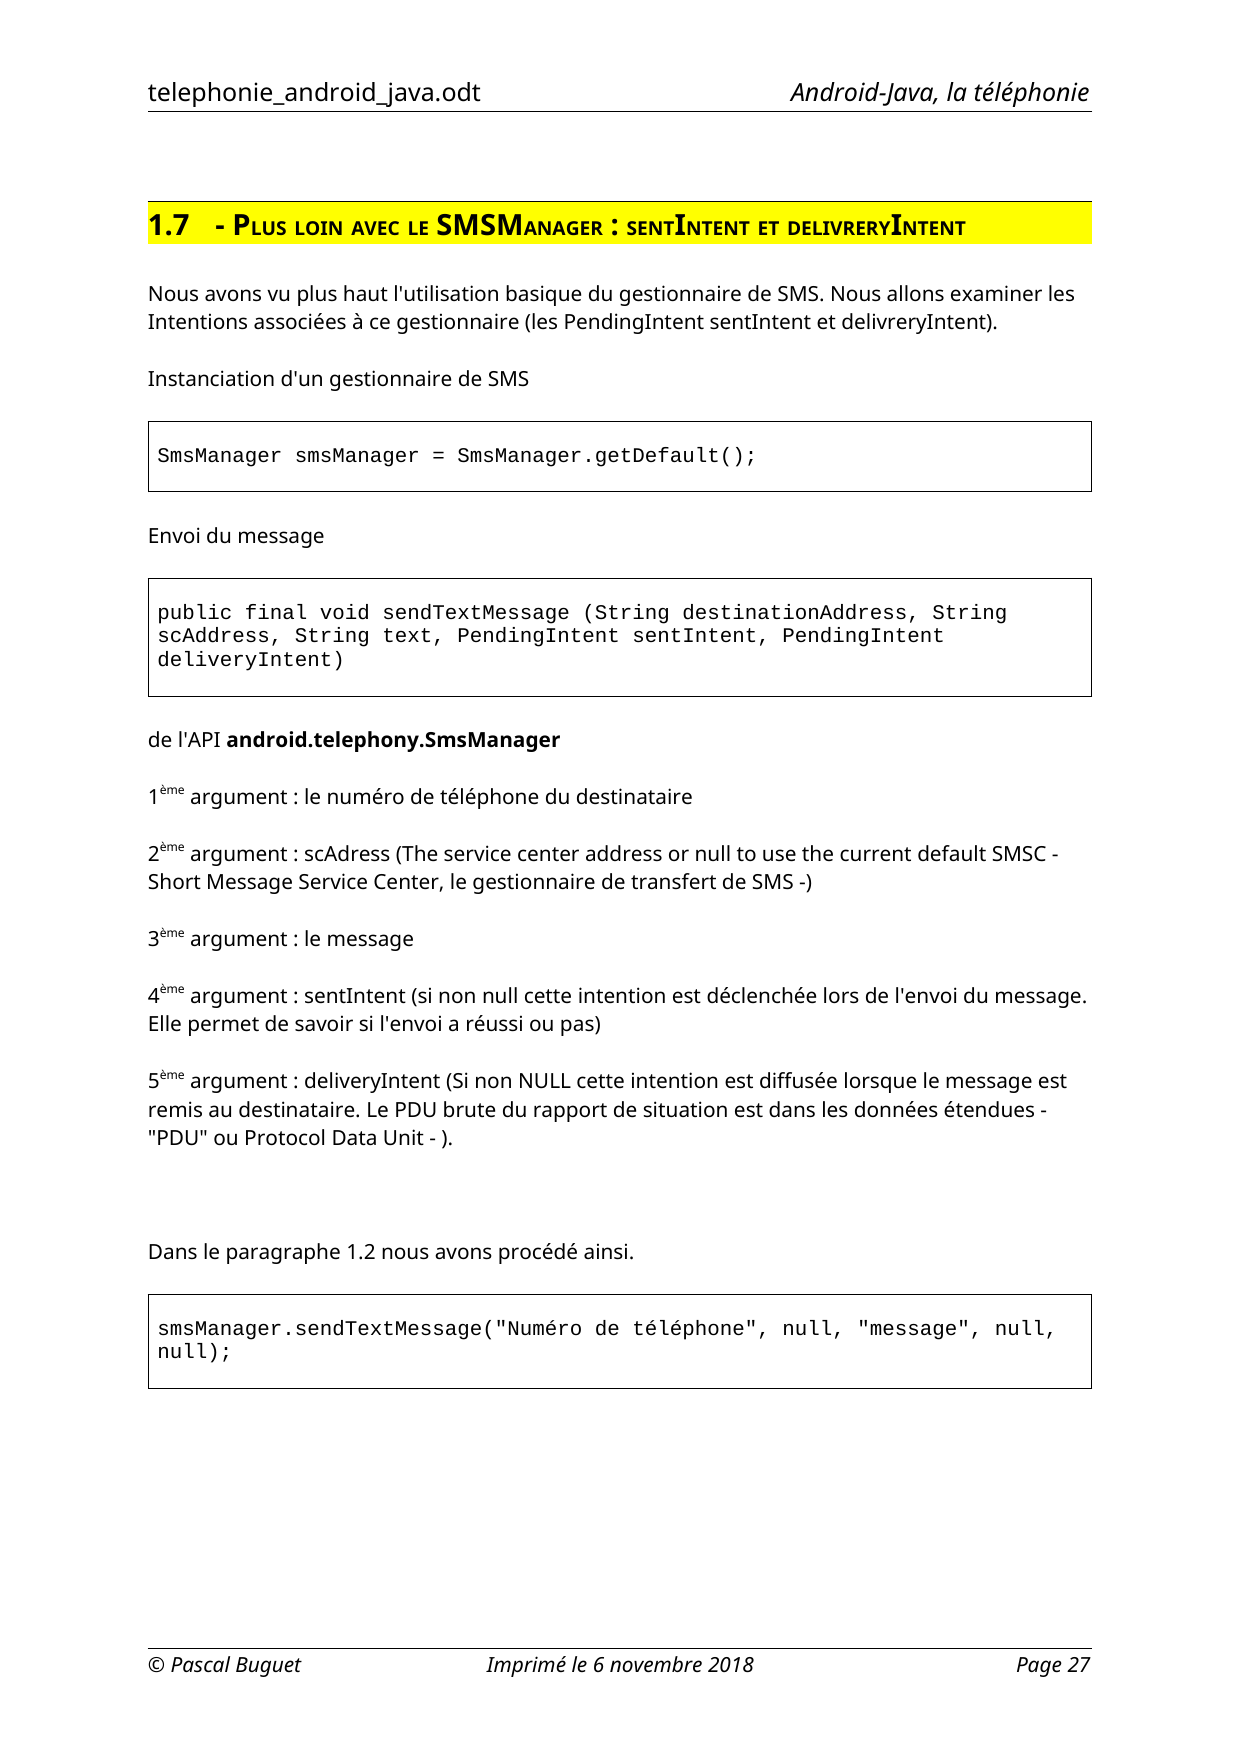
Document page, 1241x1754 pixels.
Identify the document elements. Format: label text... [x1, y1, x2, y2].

text 5ème argument : deliveryIntent (Si non NULL cette intention est diffusée lorsque le message est remis au destinataire. Le PDU brute du rapport de situation est dans les données étendues - "PDU" ou Protocol Data Unit - ). [148, 1066, 1092, 1152]
text 1ème argument : le numéro de téléphone du destinataire [148, 782, 1092, 810]
text SmsManager smsManager = SmsManager.getDefault(); [149, 422, 1091, 491]
text 4ème argument : sentIntent (si non null cette intention est déclenchée lors de l'envoi du message. Elle permet de savoir si l'envoi a réussi ou pas) [148, 981, 1092, 1038]
text smsManager.sendTextMessage("Numéro de téléphone", null, "message", null, null); [149, 1295, 1091, 1388]
text 3ème argument : le message [148, 924, 1092, 952]
text Envoi du message [148, 521, 1092, 549]
text Nous avons vu plus haut l'utilisation basique du gestionnaire de SMS. Nous allons examiner les Intentions associées à ce gestionnaire (les PendingIntent sentIntent et delivreryIntent). [148, 279, 1092, 336]
text Instanciation d'un gestionnaire de SMS [148, 364, 1092, 392]
text de l'API android.telephony.SmsManager [148, 725, 1092, 753]
text public final void sendTextMessage (String destinationAddress, String scAddress, String text, PendingIntent sentIntent, PendingIntent deliveryIntent) [149, 579, 1091, 696]
text 2ème argument : scAdress (The service center address or null to use the current default SMSC - Short Message Service Center, le gestionnaire de transfert de SMS -) [148, 839, 1092, 896]
subtitle - Plus loin avec le SMSManager : sentIntent et delivreryIntent [148, 202, 1092, 244]
text Dans le paragraphe 1.2 nous avons procédé ainsi. [148, 1237, 1092, 1265]
